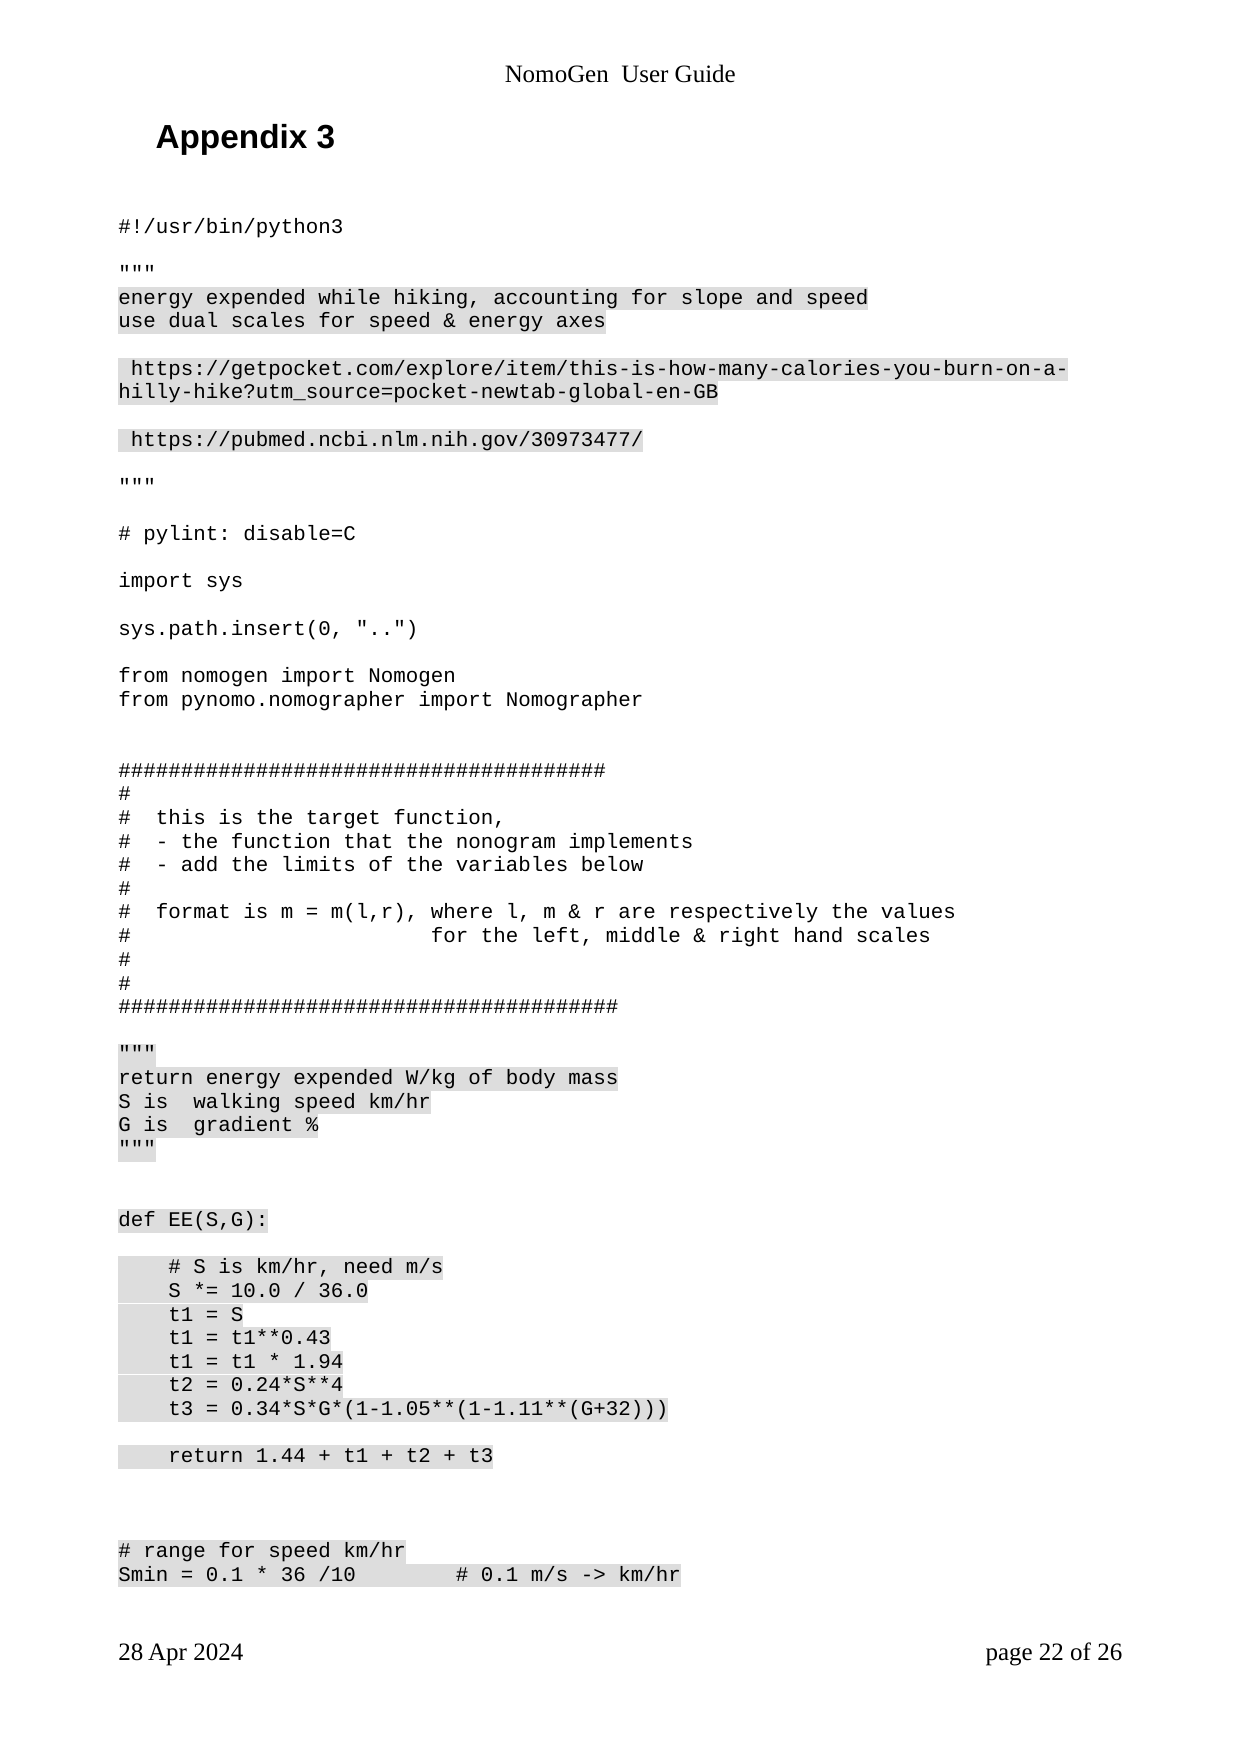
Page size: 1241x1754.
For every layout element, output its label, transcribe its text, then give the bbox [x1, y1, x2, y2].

text t1 = t1**0.43 [118, 1327, 1122, 1351]
text # [118, 972, 1122, 996]
text use dual scales for speed & energy axes [118, 310, 1122, 334]
text t3 = 0.34*S*G*(1-1.05**(1-1.11**(G+32))) [118, 1398, 1122, 1422]
text # this is the target function, [118, 807, 1122, 831]
text return energy expended W/kg of body mass [118, 1067, 1122, 1091]
text # S is km/hr, need m/s [118, 1256, 1122, 1280]
text # - the function that the nonogram implements [118, 831, 1122, 854]
text # for the left, middle & right hand scales [118, 925, 1122, 949]
text ####################################### [118, 760, 1122, 783]
text G is gradient % [118, 1114, 1122, 1138]
text S is walking speed km/hr [118, 1091, 1122, 1114]
text Smin = 0.1 * 36 /10 # 0.1 m/s -> km/hr [118, 1564, 1122, 1587]
text sys.path.insert(0, "..") [118, 618, 1122, 641]
text # [118, 949, 1122, 972]
text import sys [118, 571, 1122, 594]
text energy expended while hiking, accounting for slope and speed [118, 287, 1122, 310]
text def EE(S,G): [118, 1209, 1122, 1233]
text from pynomo.nomographer import Nomographer [118, 689, 1122, 712]
text # format is m = m(l,r), where l, m & r are respectively the values [118, 902, 1122, 925]
text # [118, 878, 1122, 902]
text """ [118, 476, 1122, 499]
text from nomogen import Nomogen [118, 665, 1122, 689]
text t1 = S [118, 1303, 1122, 1327]
text https://pubmed.ncbi.nlm.nih.gov/30973477/ [118, 429, 1122, 452]
text # [118, 783, 1122, 807]
text # range for speed km/hr [118, 1540, 1122, 1564]
text ######################################## [118, 996, 1122, 1020]
text t2 = 0.24*S**4 [118, 1374, 1122, 1398]
text """ [118, 263, 1122, 287]
text # pylint: disable=C [118, 523, 1122, 547]
text #!/usr/bin/python3 [118, 216, 1122, 239]
text """ [118, 1043, 1122, 1067]
text return 1.44 + t1 + t2 + t3 [118, 1445, 1122, 1469]
text """ [118, 1138, 1122, 1162]
text https://getpocket.com/explore/item/this-is-how-many-calories-you-burn-on-a-hilly-hike?utm_source=pocket-newtab-global-en-GB [118, 358, 1122, 405]
text t1 = t1 * 1.94 [118, 1351, 1122, 1374]
text S *= 10.0 / 36.0 [118, 1280, 1122, 1303]
text # - add the limits of the variables below [118, 854, 1122, 878]
